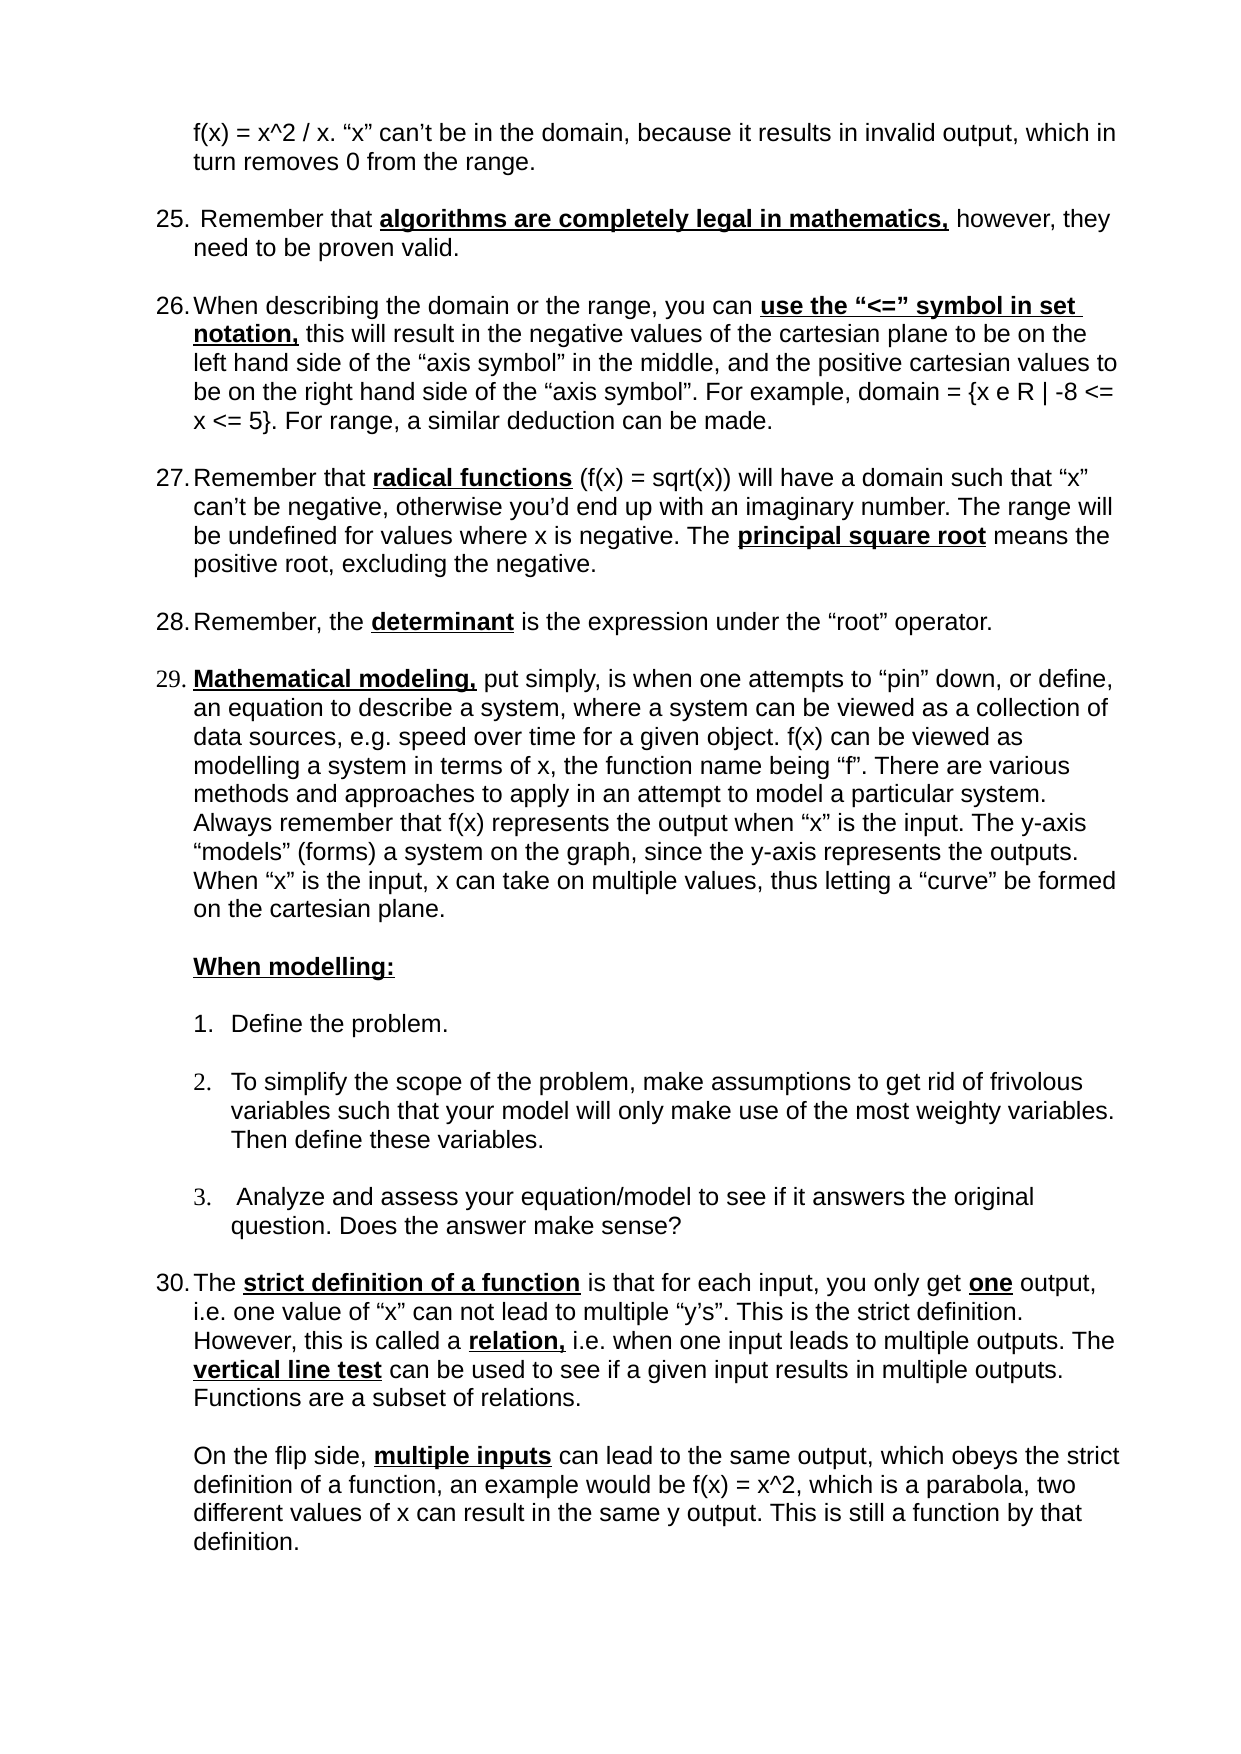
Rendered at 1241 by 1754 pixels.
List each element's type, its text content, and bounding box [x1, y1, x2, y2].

list Remember, the determinant is the expression under the “root” operator. [156, 607, 1122, 636]
list To simplify the scope of the problem, make assumptions to get rid of frivolous variables such that your model will only make use of the most weighty variables. Then define these variables. [193, 1067, 1122, 1153]
list Remember that algorithms are completely legal in mathematics, however, they need to be proven valid. [156, 204, 1122, 262]
list Remember that radical functions (f(x) = sqrt(x)) will have a domain such that “x” can’t be negative, otherwise you’d end up with an imaginary number. The range will be undefined for values where x is negative. The principal square root means the positive root, excluding the negative. [156, 463, 1122, 578]
list The strict definition of a function is that for each input, you only get one output, i.e. one value of “x” can not lead to multiple “y’s”. This is the strict definition. However, this is called a relation, i.e. when one input leads to multiple outputs. The vertical line test can be used to see if a given input results in multiple outputs. Functions are a subset of relations. On the flip side, multiple inputs can lead to the same output, which obeys the strict definition of a function, an example would be f(x) = x^2, which is a parabola, two different values of x can result in the same y output. This is still a function by that definition. [156, 1268, 1122, 1556]
list f(x) = x^2 / x. “x” can’t be in the domain, because it results in invalid output, which in turn removes 0 from the range. [156, 118, 1122, 176]
list Mathematical modeling, put simply, is when one attempts to “pin” down, or define, an equation to describe a system, where a system can be viewed as a collection of data sources, e.g. speed over time for a given object. f(x) can be viewed as modelling a system in terms of x, the function name being “f”. There are various methods and approaches to apply in an attempt to model a particular system. Always remember that f(x) represents the output when “x” is the input. The y-axis “models” (forms) a system on the graph, since the y-axis represents the outputs. When “x” is the input, x can take on multiple values, thus letting a “curve” be formed on the cartesian plane. When modelling: [156, 664, 1122, 981]
list Analyze and assess your equation/model to see if it answers the original question. Does the answer make sense? [193, 1182, 1122, 1240]
list When describing the domain or the range, you can use the “<=” symbol in set notation, this will result in the negative values of the cartesian plane to be on the left hand side of the “axis symbol” in the middle, and the positive cartesian values to be on the right hand side of the “axis symbol”. For example, domain = {x e R | -8 <= x <= 5}. For range, a similar deduction can be made. [156, 291, 1122, 434]
list Define the problem. [193, 1009, 1122, 1038]
